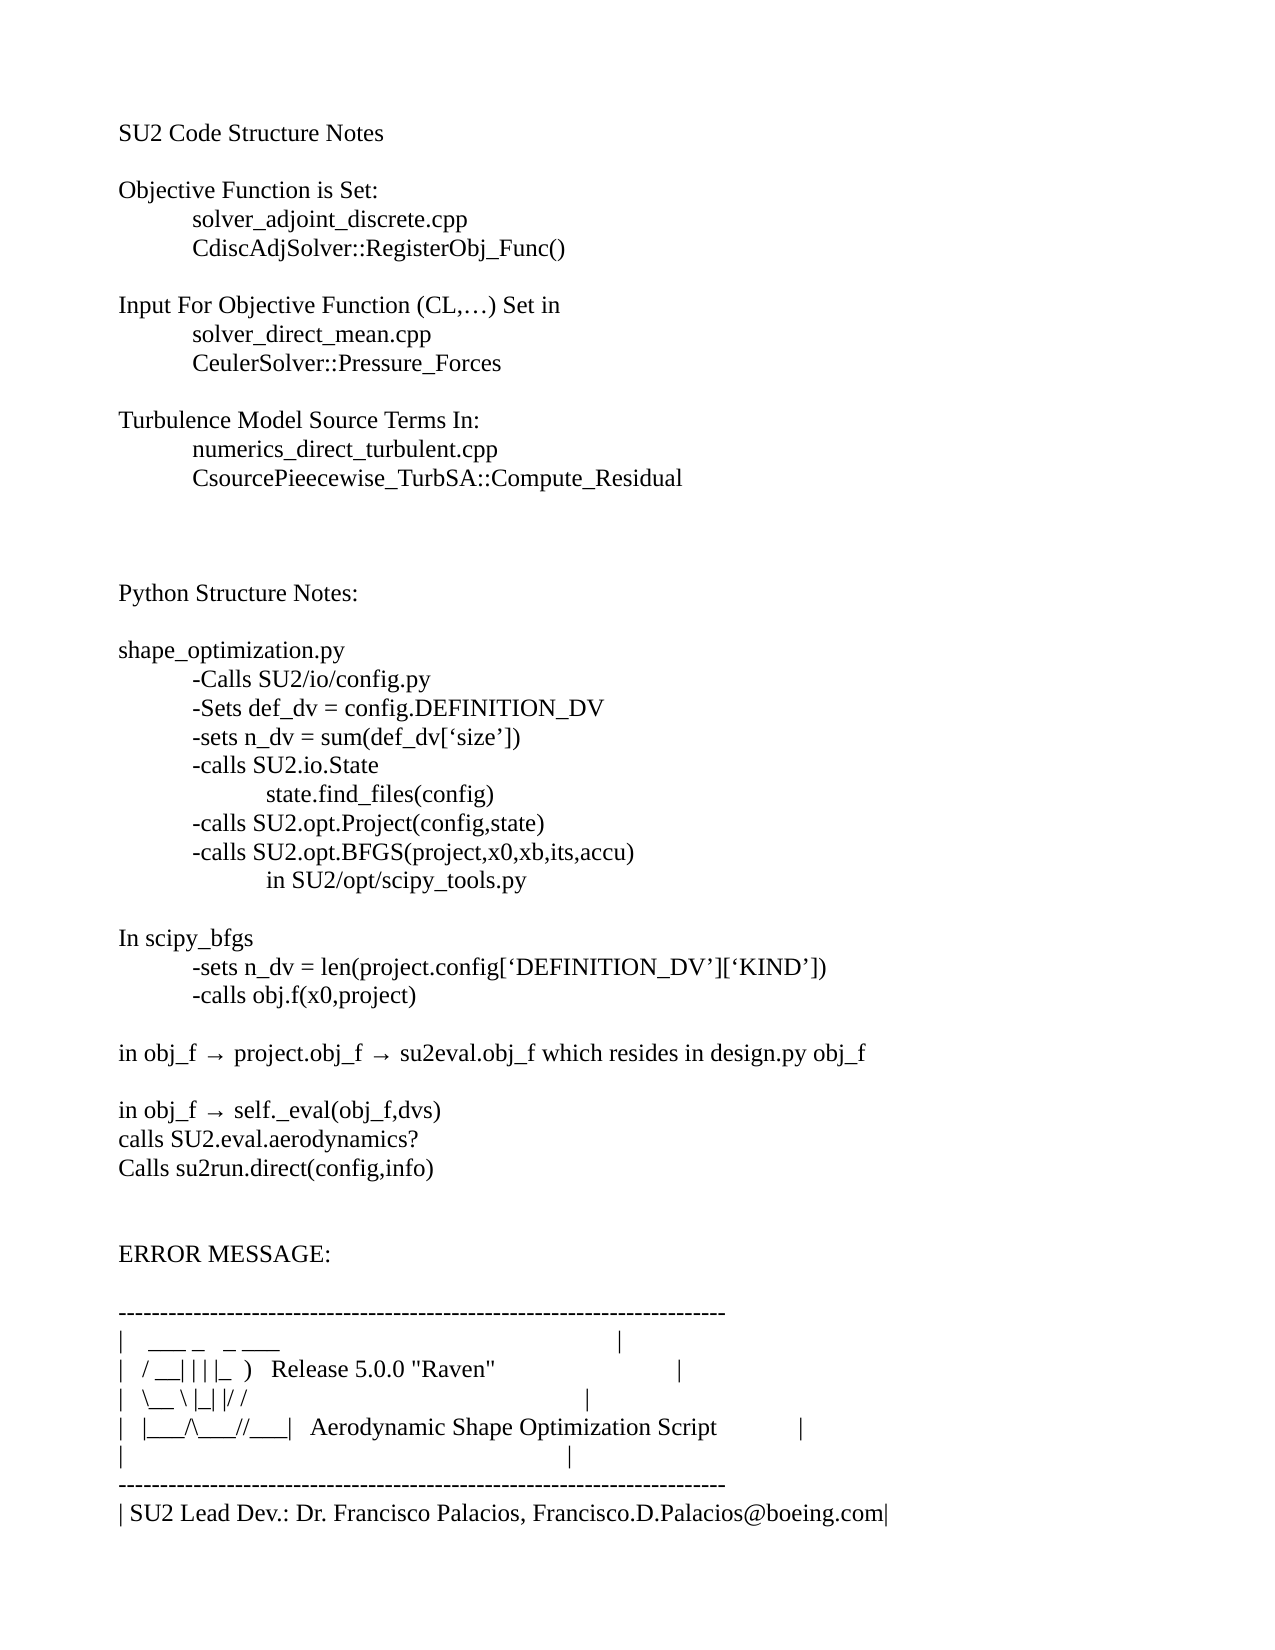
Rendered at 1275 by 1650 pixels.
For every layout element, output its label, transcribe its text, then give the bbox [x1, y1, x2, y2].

text | / __| | | |_ ) Release 5.0.0 "Raven" | [118, 1354, 1157, 1383]
text -sets n_dv = sum(def_dv[‘size’]) [118, 722, 1157, 751]
text numerics_direct_turbulent.cpp [118, 434, 1157, 463]
text -Calls SU2/io/config.py [118, 664, 1157, 693]
text In scipy_bfgs [118, 923, 1157, 952]
text | | [118, 1441, 1157, 1469]
text -calls obj.f(x0,project) [118, 981, 1157, 1009]
text solver_adjoint_discrete.cpp [118, 204, 1157, 233]
text shape_optimization.py [118, 636, 1157, 664]
text CsourcePieecewise_TurbSA::Compute_Residual [118, 463, 1157, 492]
text | |___/\___//___| Aerodynamic Shape Optimization Script | [118, 1412, 1157, 1441]
text solver_direct_mean.cpp [118, 319, 1157, 348]
text state.find_files(config) [118, 779, 1157, 808]
text calls SU2.eval.aerodynamics? [118, 1124, 1157, 1153]
text | \__ \ |_| |/ / | [118, 1383, 1157, 1412]
text CdiscAdjSolver::RegisterObj_Func() [118, 233, 1157, 262]
text | SU2 Lead Dev.: Dr. Francisco Palacios, Francisco.D.Palacios@boeing.com| [118, 1498, 1157, 1527]
text in obj_f → self._eval(obj_f,dvs) [118, 1096, 1157, 1124]
text | ___ _ _ ___ | [118, 1326, 1157, 1354]
text ------------------------------------------------------------------------- [118, 1469, 1157, 1498]
text Turbulence Model Source Terms In: [118, 406, 1157, 434]
text -calls SU2.opt.Project(config,state) [118, 808, 1157, 837]
text Objective Function is Set: [118, 176, 1157, 204]
text Python Structure Notes: [118, 578, 1157, 607]
text Calls su2run.direct(config,info) [118, 1153, 1157, 1182]
text -sets n_dv = len(project.config[‘DEFINITION_DV’][‘KIND’]) [118, 952, 1157, 981]
text in obj_f → project.obj_f → su2eval.obj_f which resides in design.py obj_f [118, 1038, 1157, 1067]
text -calls SU2.opt.BFGS(project,x0,xb,its,accu) [118, 837, 1157, 866]
text -Sets def_dv = config.DEFINITION_DV [118, 693, 1157, 722]
text ------------------------------------------------------------------------- [118, 1297, 1157, 1326]
text in SU2/opt/scipy_tools.py [118, 866, 1157, 894]
text ERROR MESSAGE: [118, 1239, 1157, 1268]
text -calls SU2.io.State [118, 751, 1157, 779]
text Input For Objective Function (CL,…) Set in [118, 291, 1157, 319]
text SU2 Code Structure Notes [118, 118, 1157, 147]
text CeulerSolver::Pressure_Forces [118, 348, 1157, 377]
